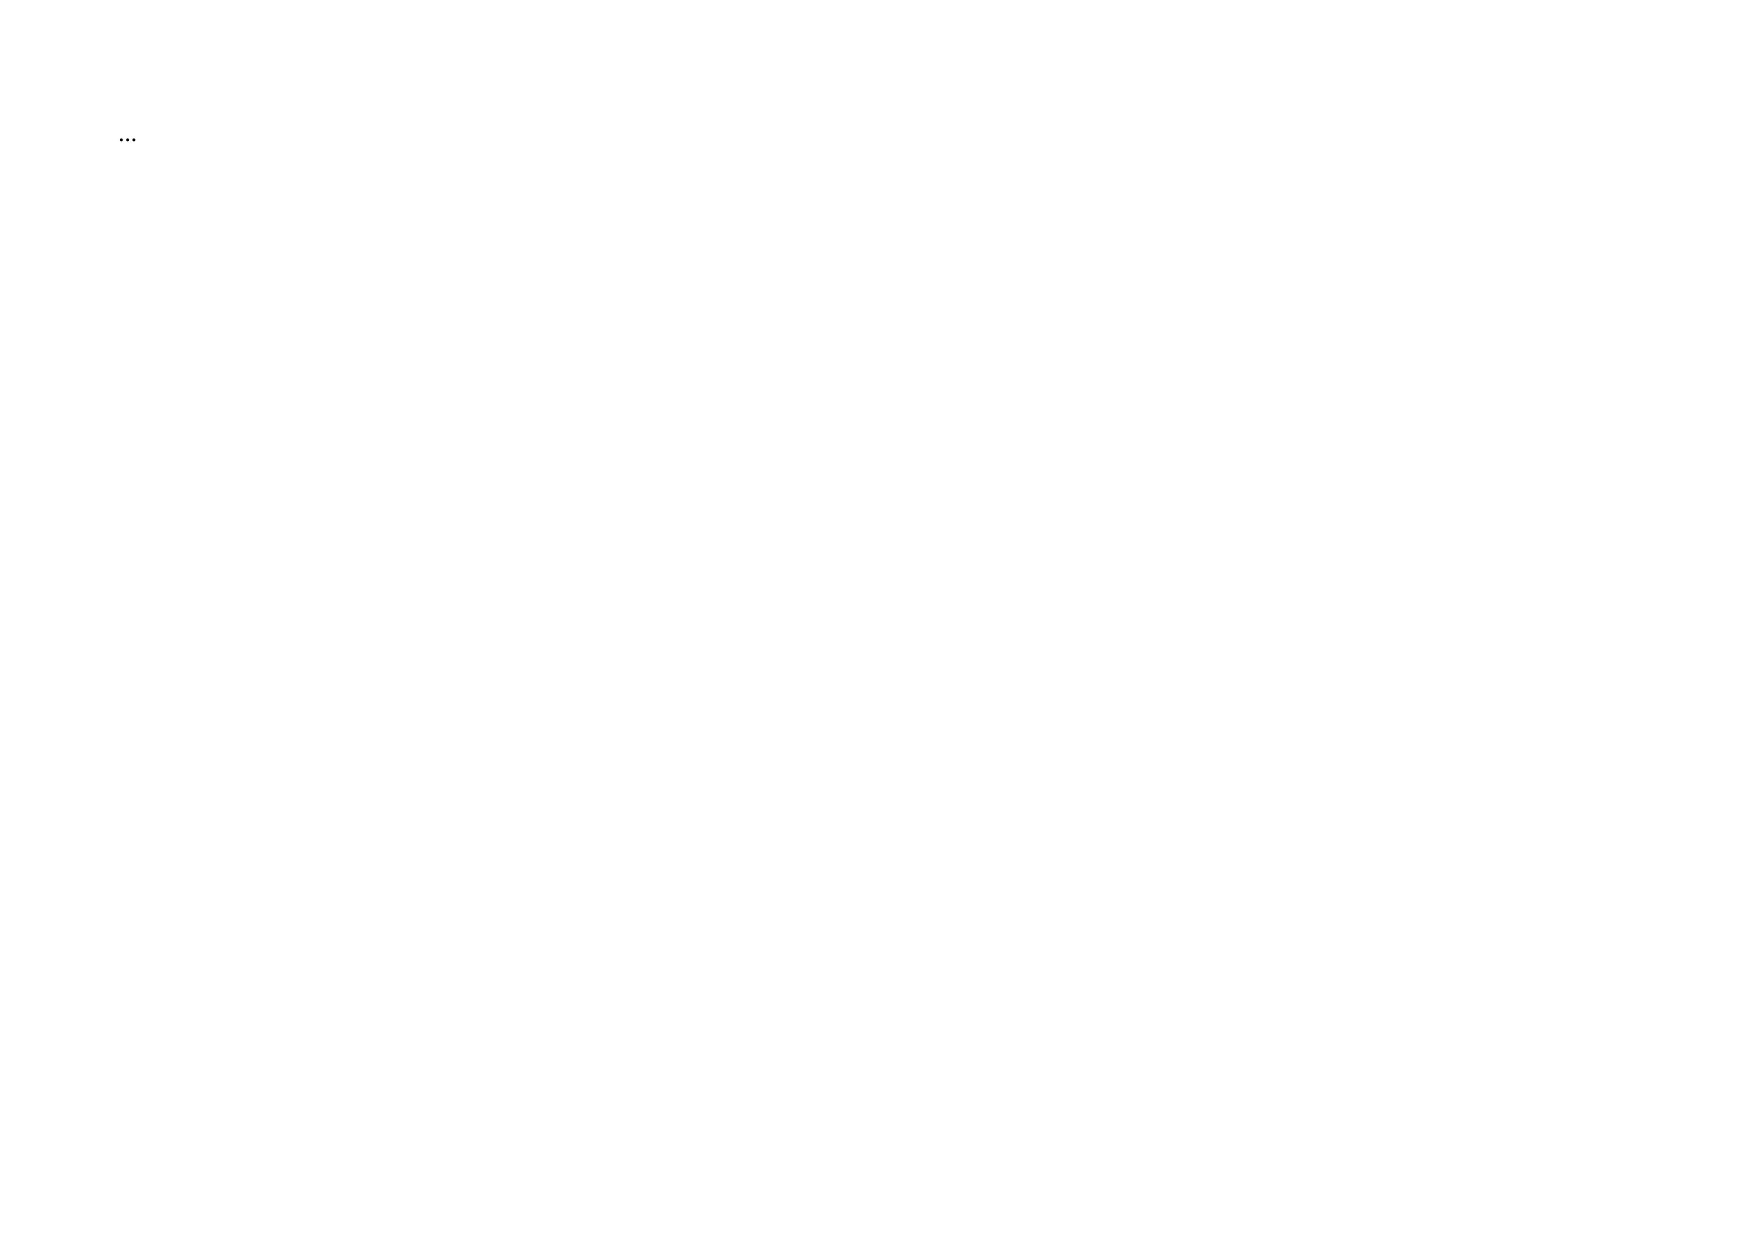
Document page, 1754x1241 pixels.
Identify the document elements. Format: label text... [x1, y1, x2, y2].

text ... [118, 118, 1636, 147]
